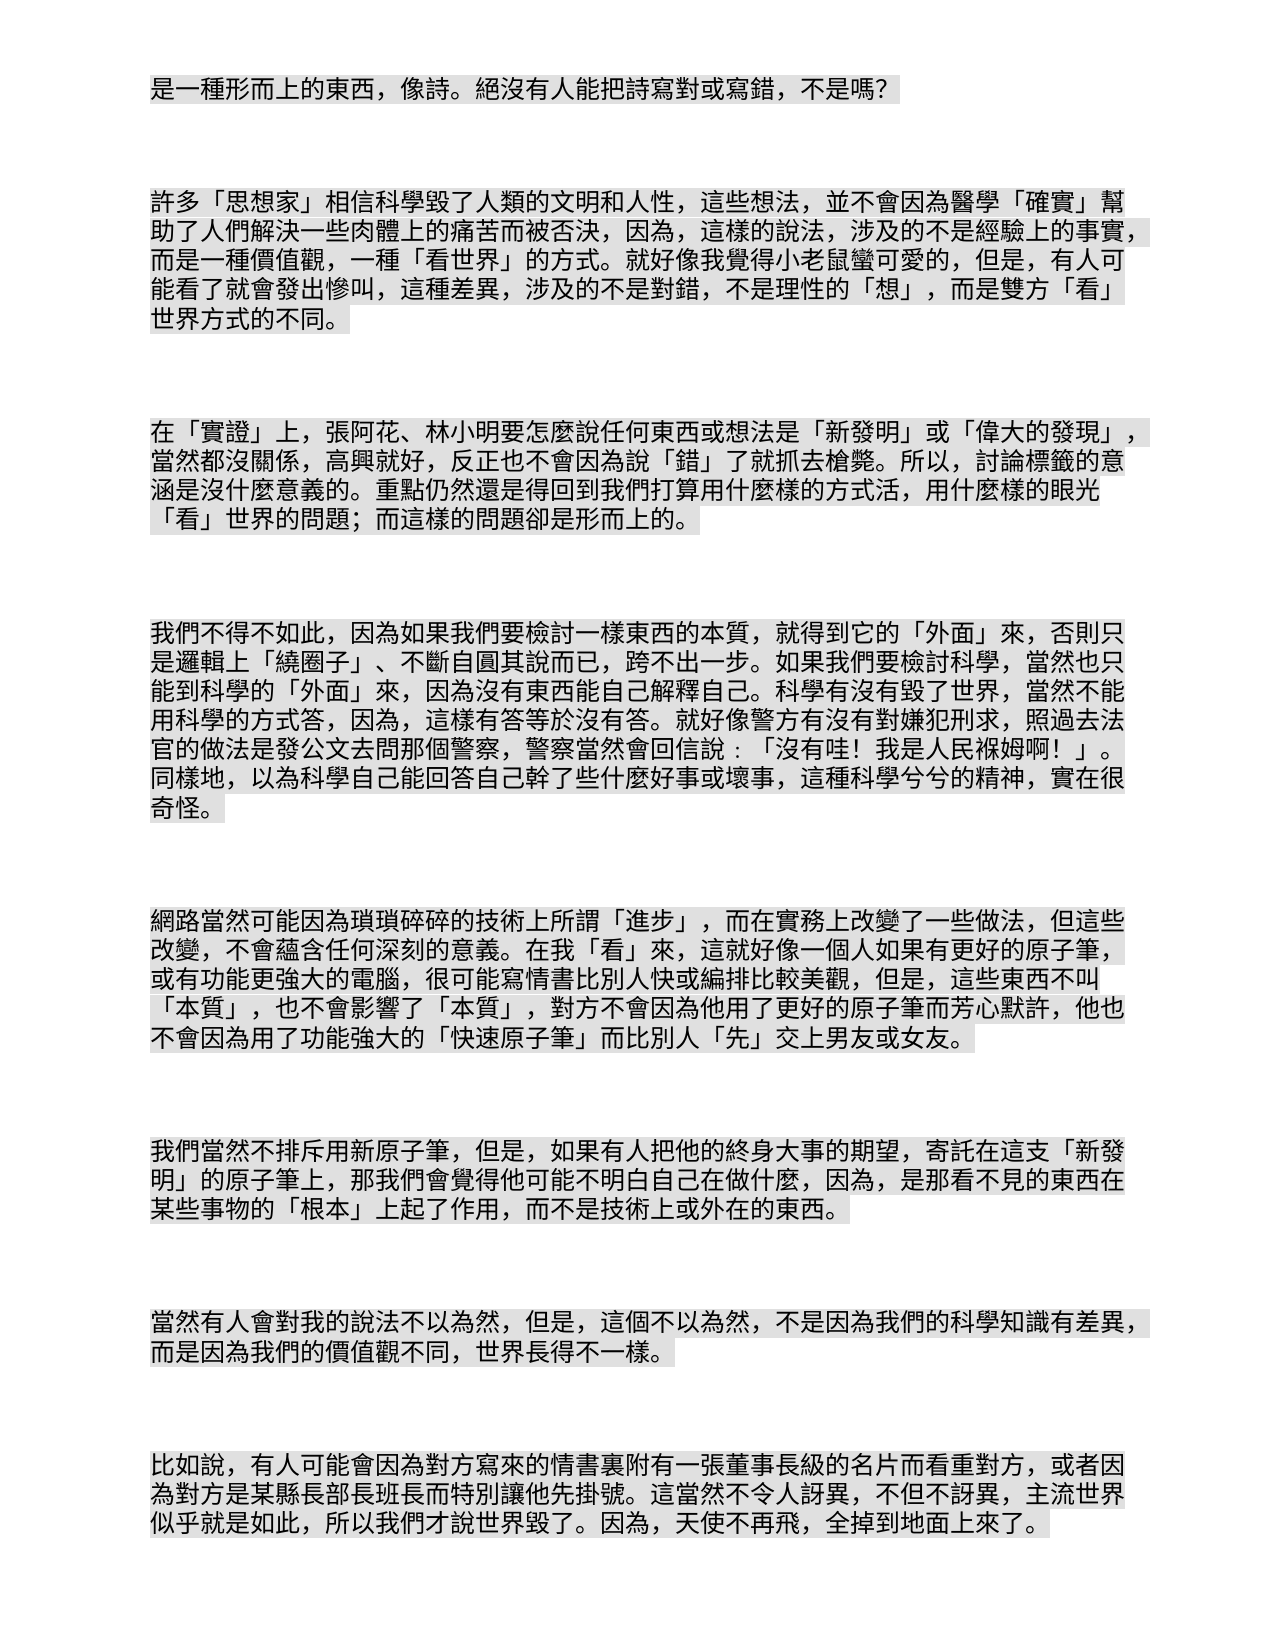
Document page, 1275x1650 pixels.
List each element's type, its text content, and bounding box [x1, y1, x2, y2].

text 比如說，有人可能會因為對方寫來的情書裏附有一張董事長級的名片而看重對方，或者因為對方是某縣長部長班長而特別讓他先掛號。這當然不令人訝異，不但不訝異，主流世界似乎就是如此，所以我們才說世界毀了。因為，天使不再飛，全掉到地面上來了。 [150, 1451, 1125, 1538]
text 我們不得不如此，因為如果我們要檢討一樣東西的本質，就得到它的「外面」來，否則只是邏輯上「繞圈子」、不斷自圓其說而已，跨不出一步。如果我們要檢討科學，當然也只能到科學的「外面」來，因為沒有東西能自己解釋自己。科學有沒有毀了世界，當然不能用科學的方式答，因為，這樣有答等於沒有答。就好像警方有沒有對嫌犯刑求，照過去法官的做法是發公文去問那個警察，警察當然會回信說﹕「沒有哇！我是人民褓姆啊！」。同樣地，以為科學自己能回答自己幹了些什麼好事或壞事，這種科學兮兮的精神，實在很奇怪。 [150, 619, 1125, 823]
text 是一種形而上的東西，像詩。絕沒有人能把詩寫對或寫錯，不是嗎？ [150, 75, 1125, 104]
text 許多「思想家」相信科學毀了人類的文明和人性，這些想法，並不會因為醫學「確實」幫助了人們解決一些肉體上的痛苦而被否決，因為，這樣的說法，涉及的不是經驗上的事實，而是一種價值觀，一種「看世界」的方式。就好像我覺得小老鼠蠻可愛的，但是，有人可能看了就會發出慘叫，這種差異，涉及的不是對錯，不是理性的「想」，而是雙方「看」世界方式的不同。 [150, 188, 1125, 334]
text 網路當然可能因為瑣瑣碎碎的技術上所謂「進步」，而在實務上改變了一些做法，但這些改變，不會蘊含任何深刻的意義。在我「看」來，這就好像一個人如果有更好的原子筆，或有功能更強大的電腦，很可能寫情書比別人快或編排比較美觀，但是，這些東西不叫「本質」，也不會影響了「本質」，對方不會因為他用了更好的原子筆而芳心默許，他也不會因為用了功能強大的「快速原子筆」而比別人「先」交上男友或女友。 [150, 907, 1125, 1053]
text 我們當然不排斥用新原子筆，但是，如果有人把他的終身大事的期望，寄託在這支「新發明」的原子筆上，那我們會覺得他可能不明白自己在做什麼，因為，是那看不見的東西在某些事物的「根本」上起了作用，而不是技術上或外在的東西。 [150, 1137, 1125, 1224]
text 在「實證」上，張阿花、林小明要怎麼說任何東西或想法是「新發明」或「偉大的發現」，當然都沒關係，高興就好，反正也不會因為說「錯」了就抓去槍斃。所以，討論標籤的意涵是沒什麼意義的。重點仍然還是得回到我們打算用什麼樣的方式活，用什麼樣的眼光「看」世界的問題；而這樣的問題卻是形而上的。 [150, 418, 1125, 535]
text 當然有人會對我的說法不以為然，但是，這個不以為然，不是因為我們的科學知識有差異，而是因為我們的價值觀不同，世界長得不一樣。 [150, 1308, 1125, 1367]
